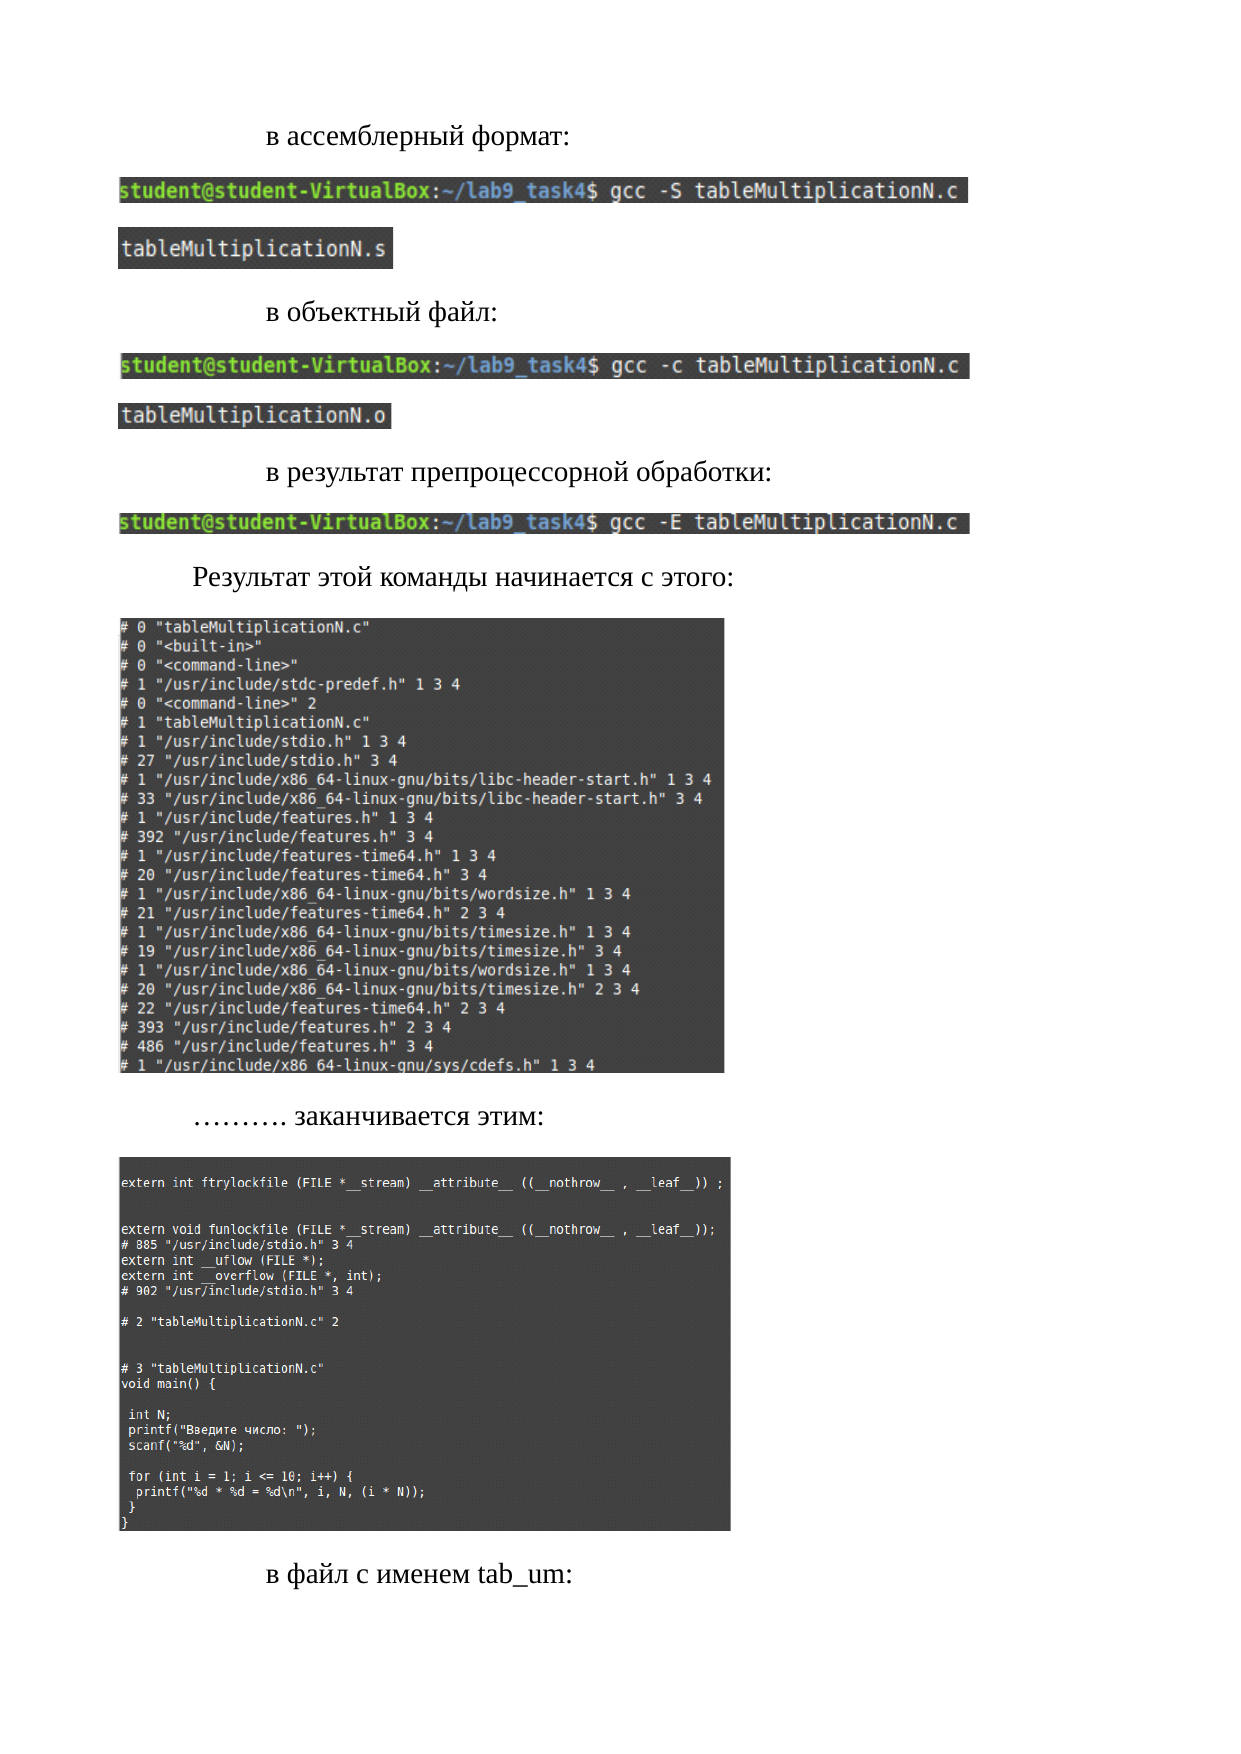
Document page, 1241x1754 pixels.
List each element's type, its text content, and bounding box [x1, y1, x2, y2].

text в ассемблерный формат: [118, 118, 1122, 152]
text ………. заканчивается этим: [118, 1098, 1122, 1132]
text в результат препроцессорной обработки: [118, 454, 1122, 487]
text Результат этой команды начинается с этого: [118, 559, 1122, 592]
text в объектный файл: [118, 294, 1122, 327]
text в файл с именем tab_um: [118, 1556, 1122, 1590]
